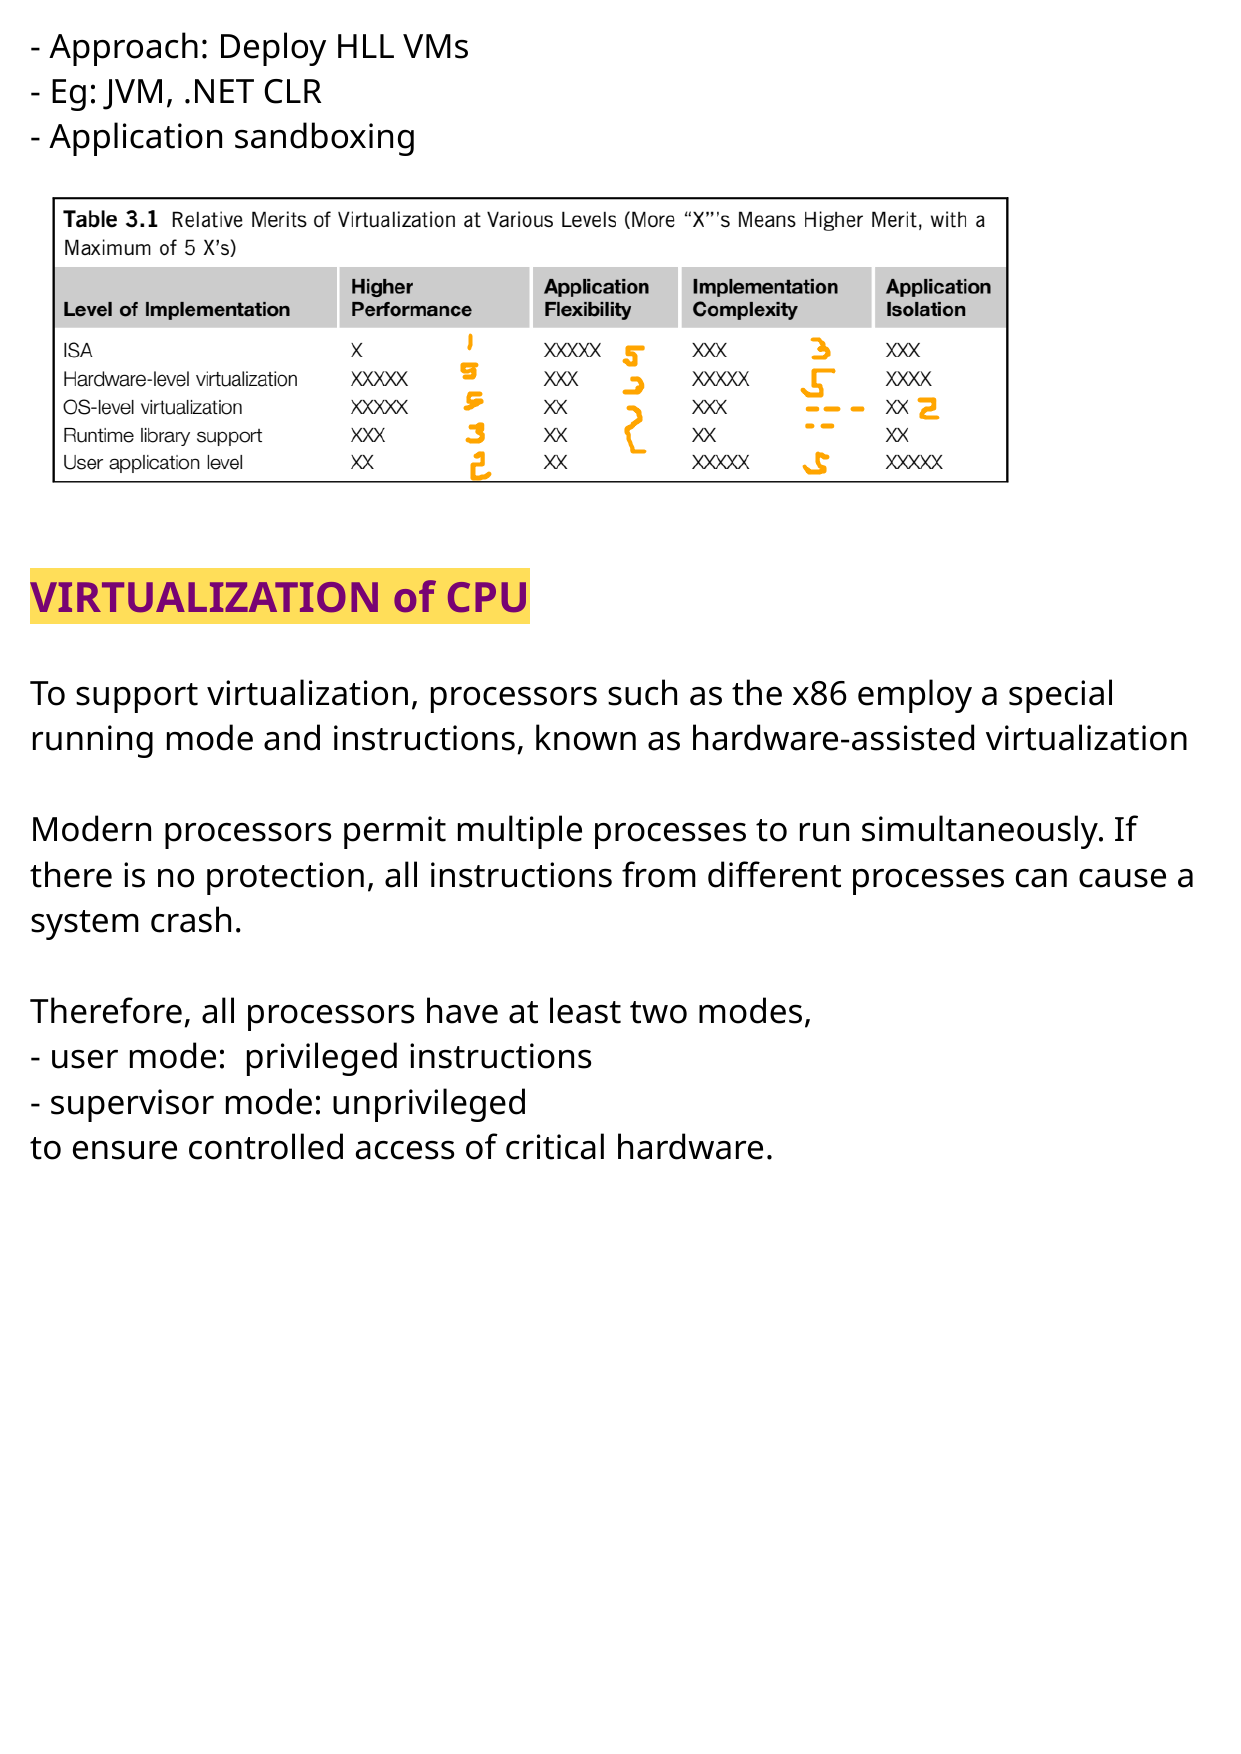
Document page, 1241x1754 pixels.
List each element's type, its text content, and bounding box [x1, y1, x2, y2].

subtitle - Approach: Deploy HLL VMs [30, 22, 1211, 68]
subtitle - Application sandboxing [30, 113, 1211, 159]
subtitle - supervisor mode: unprivileged [30, 1078, 1211, 1124]
picture [32, 184, 1024, 497]
subtitle - Eg: JVM, .NET CLR [30, 68, 1211, 113]
subtitle Modern processors permit multiple processes to run simultaneously. If there is no protection, all instructions from different processes can cause a system crash. [30, 806, 1211, 942]
subtitle Therefore, all processors have at least two modes, [30, 988, 1211, 1033]
subtitle VIRTUALIZATION of CPU [30, 567, 1211, 624]
subtitle to ensure controlled access of critical hardware. [30, 1124, 1211, 1169]
subtitle To support virtualization, processors such as the x86 employ a special running mode and instructions, known as hardware-assisted virtualization [30, 670, 1211, 761]
subtitle - user mode: privileged instructions [30, 1033, 1211, 1078]
